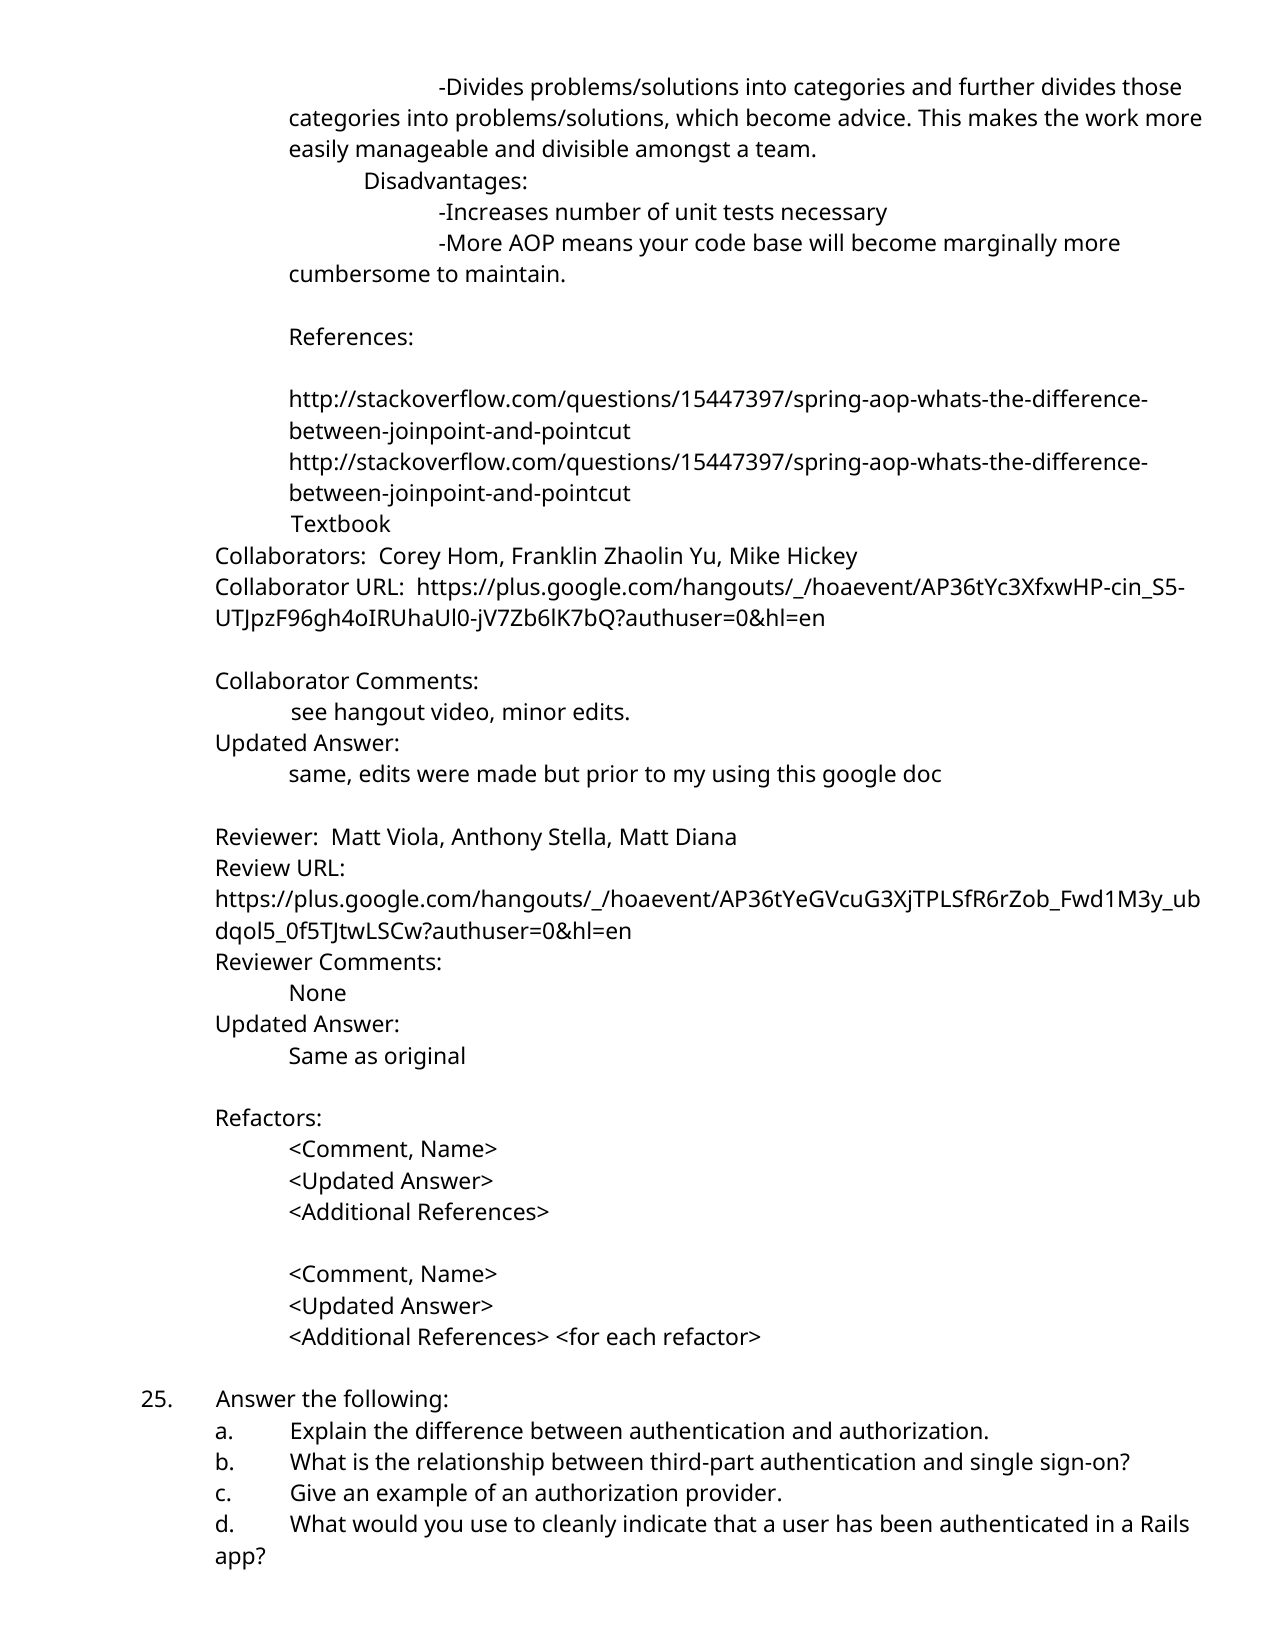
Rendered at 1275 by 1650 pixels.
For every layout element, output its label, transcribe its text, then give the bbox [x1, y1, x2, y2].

text d. What would you use to cleanly indicate that a user has been authenticated in a Rails app? [214, 1508, 1204, 1571]
text http://stackoverflow.com/questions/15447397/spring-aop-whats-the-difference-between-joinpoint-and-pointcut [288, 446, 1204, 508]
text <Additional References> [288, 1196, 1204, 1227]
text http://stackoverflow.com/questions/15447397/spring-aop-whats-the-difference-between-joinpoint-and-pointcut [288, 383, 1204, 446]
text Collaborator Comments: [214, 664, 1204, 696]
text Collaborators: Corey Hom, Franklin Zhaolin Yu, Mike Hickey [214, 539, 1204, 571]
text -Increases number of unit tests necessary [288, 196, 1204, 227]
text a. Explain the difference between authentication and authorization. [214, 1414, 1204, 1446]
text b. What is the relationship between third-part authentication and single sign-on? [214, 1446, 1204, 1477]
text see hangout video, minor edits. [141, 696, 1204, 727]
text 25. Answer the following: [141, 1383, 1204, 1414]
text Collaborator URL: https://plus.google.com/hangouts/_/hoaevent/AP36tYc3XfxwHP-cin_S5-UTJpzF96gh4oIRUhaUl0-jV7Zb6lK7bQ?authuser=0&hl=en [214, 571, 1204, 633]
text c. Give an example of an authorization provider. [214, 1477, 1204, 1508]
text Refactors: [214, 1102, 1204, 1133]
text Textbook [141, 508, 1204, 539]
text <Comment, Name> [288, 1133, 1204, 1164]
text -Divides problems/solutions into categories and further divides those categories into problems/solutions, which become advice. This makes the work more easily manageable and divisible amongst a team. [288, 71, 1204, 164]
text -More AOP means your code base will become marginally more cumbersome to maintain. [288, 227, 1204, 289]
text Reviewer: Matt Viola, Anthony Stella, Matt Diana [214, 821, 1204, 852]
text Reviewer Comments: [214, 946, 1204, 977]
text None [288, 977, 1204, 1008]
text <Updated Answer> [288, 1289, 1204, 1321]
text Updated Answer: [214, 727, 1204, 758]
text <Updated Answer> [288, 1164, 1204, 1196]
text References: [288, 321, 1204, 352]
text same, edits were made but prior to my using this google doc [288, 758, 1204, 789]
text Same as original [288, 1039, 1204, 1071]
text Review URL: https://plus.google.com/hangouts/_/hoaevent/AP36tYeGVcuG3XjTPLSfR6rZob_Fwd1M3y_ubdqol5_0f5TJtwLSCw?authuser=0&hl=en [214, 852, 1204, 946]
text Disadvantages: [288, 164, 1204, 196]
text <Additional References> <for each refactor> [288, 1321, 1204, 1352]
text <Comment, Name> [288, 1258, 1204, 1289]
text Updated Answer: [214, 1008, 1204, 1039]
